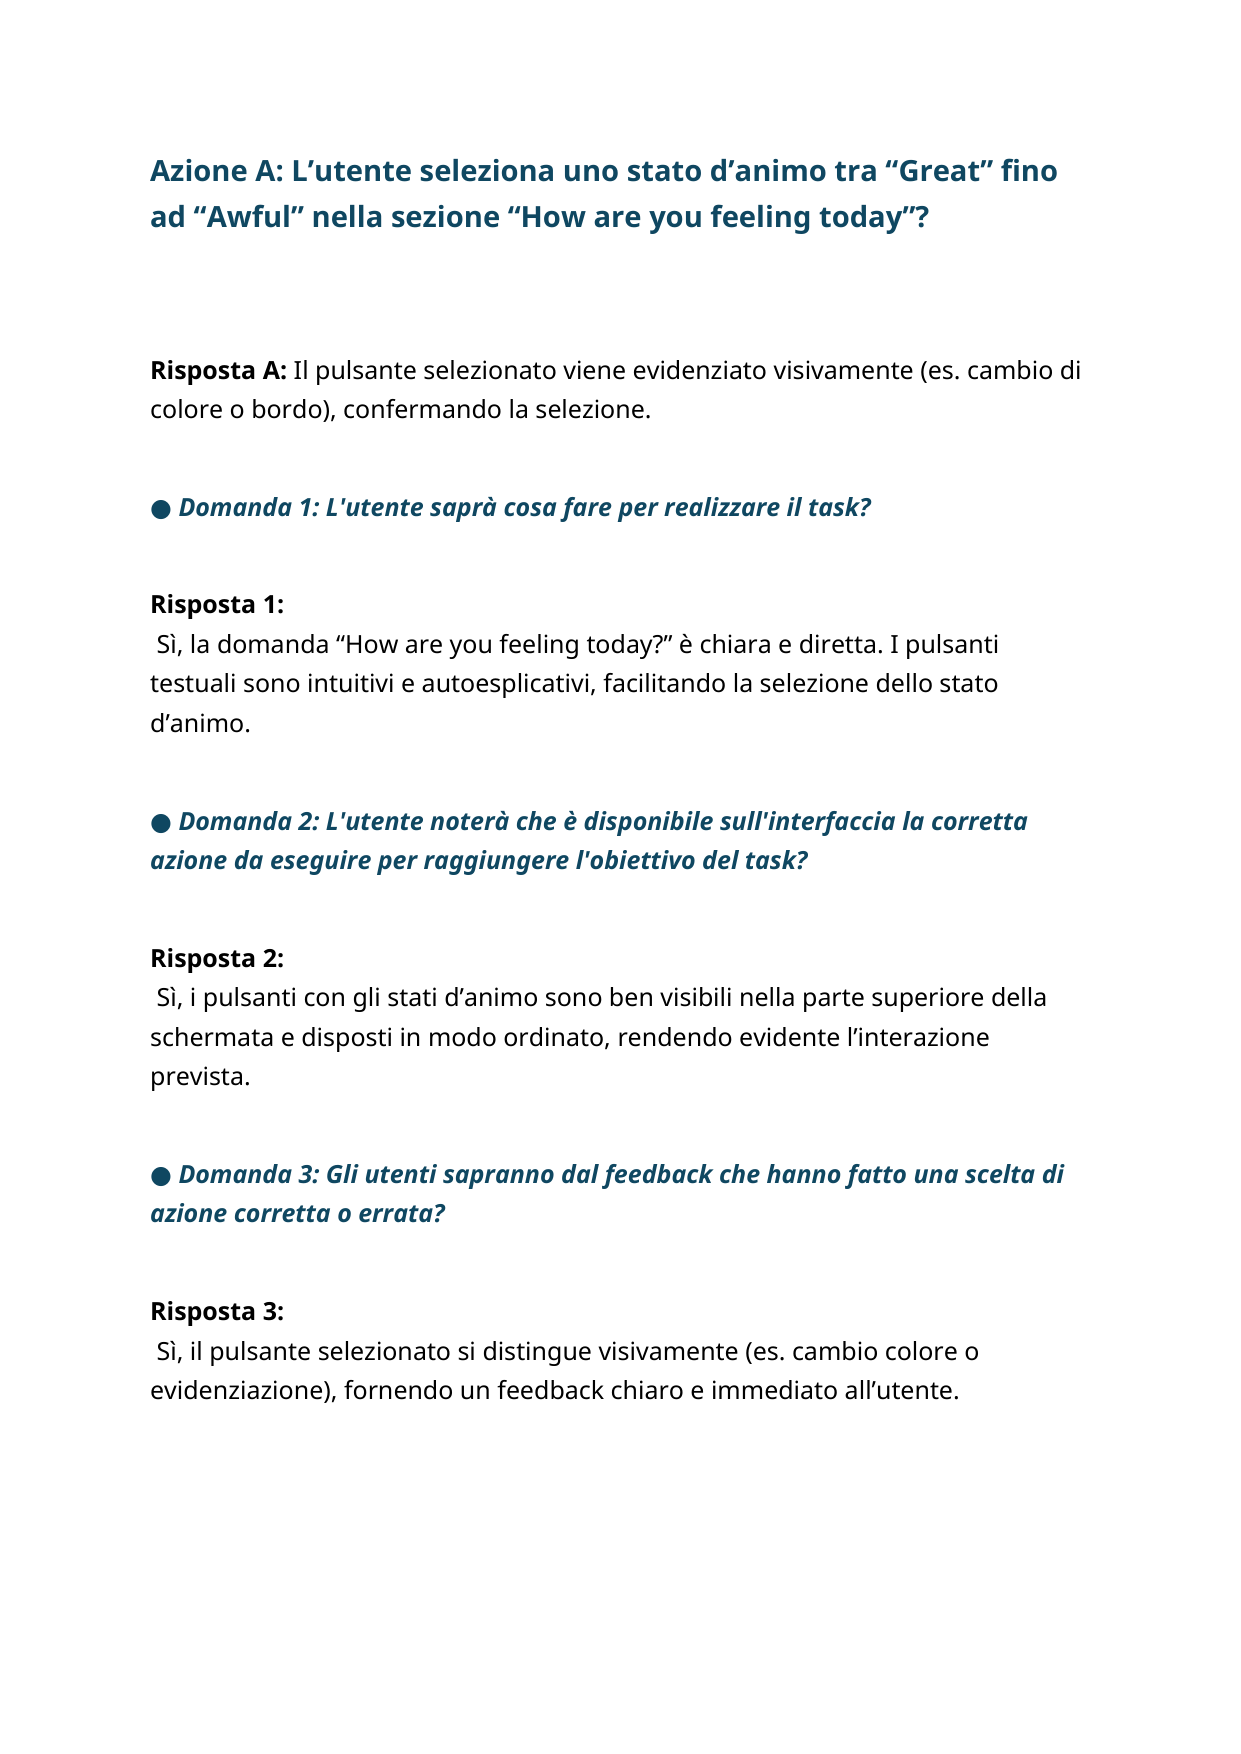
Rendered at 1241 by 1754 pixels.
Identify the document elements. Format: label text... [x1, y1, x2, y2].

subtitle ● Domanda 1: L'utente saprà cosa fare per realizzare il task? [150, 489, 1090, 523]
subtitle ● Domanda 3: Gli utenti sapranno dal feedback che hanno fatto una scelta di azione corretta o errata? [150, 1157, 1090, 1230]
text Risposta 2: Sì, i pulsanti con gli stati d’animo sono ben visibili nella parte superiore della schermata e disposti in modo ordinato, rendendo evidente l’interazione prevista. [150, 941, 1090, 1093]
text Risposta 1: Sì, la domanda “How are you feeling today?” è chiara e diretta. I pulsanti testuali sono intuitivi e autoesplicativi, facilitando la selezione dello stato d’animo. [150, 587, 1090, 740]
text Risposta A: Il pulsante selezionato viene evidenziato visivamente (es. cambio di colore o bordo), confermando la selezione. [150, 352, 1090, 426]
subtitle Azione A: L’utente seleziona uno stato d’animo tra “Great” fino ad “Awful” nella sezione “How are you feeling today”? [150, 150, 1090, 236]
text Risposta 3: Sì, il pulsante selezionato si distingue visivamente (es. cambio colore o evidenziazione), fornendo un feedback chiaro e immediato all’utente. [150, 1294, 1090, 1407]
subtitle ● Domanda 2: L'utente noterà che è disponibile sull'interfaccia la corretta azione da eseguire per raggiungere l'obiettivo del task? [150, 803, 1090, 877]
